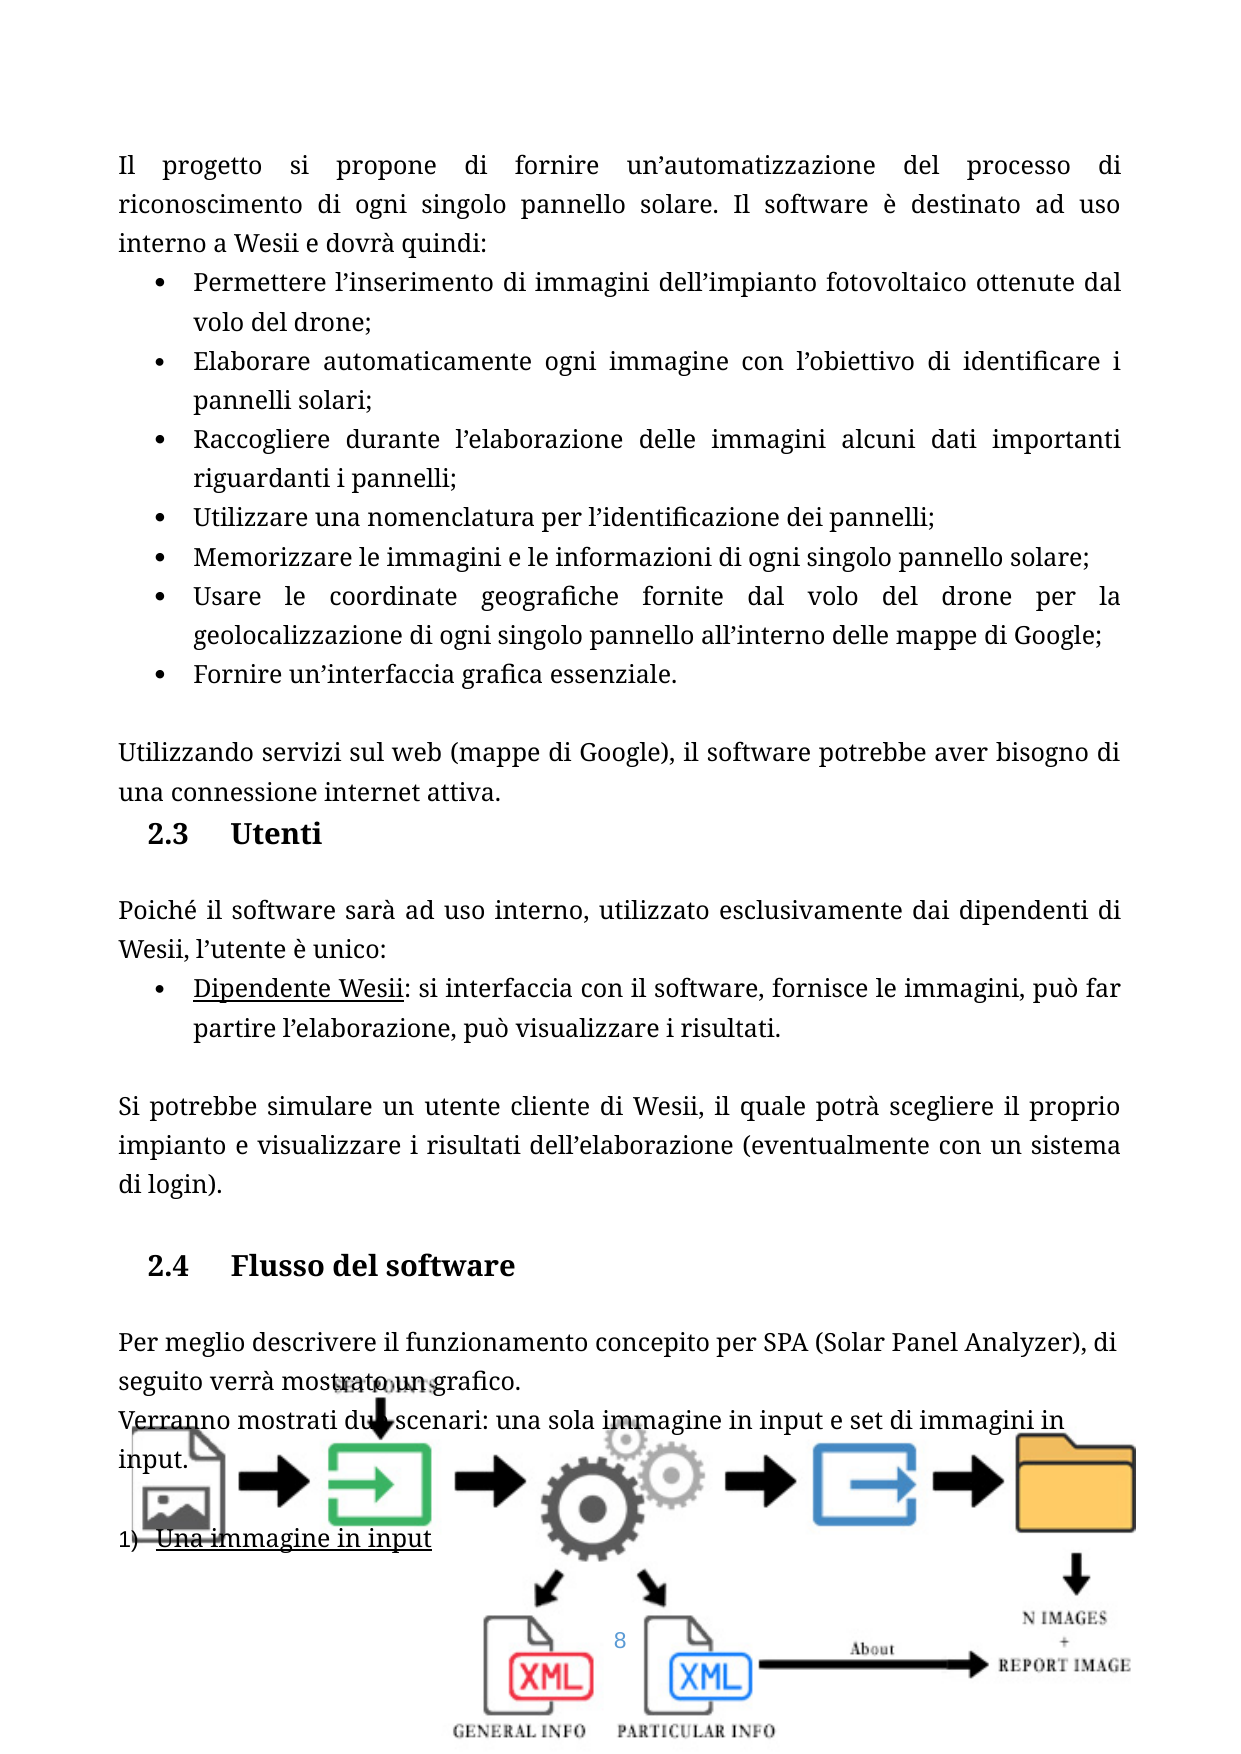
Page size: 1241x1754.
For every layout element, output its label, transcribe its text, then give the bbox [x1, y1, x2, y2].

list Utilizzare una nomenclatura per l’identificazione dei pannelli; [156, 500, 1122, 534]
list Fornire un’interfaccia grafica essenziale. [156, 657, 1122, 691]
list Dipendente Wesii: si interfaccia con il software, fornisce le immagini, può far partire l’elaborazione, può visualizzare i risultati. [156, 971, 1122, 1044]
text Poiché il software sarà ad uso interno, utilizzato esclusivamente dai dipendenti di Wesii, l’utente è unico: [118, 893, 1122, 966]
picture [131, 1360, 1135, 1754]
list Una immagine in input [118, 1521, 1122, 1554]
list Memorizzare le immagini e le informazioni di ogni singolo pannello solare; [156, 539, 1122, 573]
text Utilizzando servizi sul web (mappe di Google), il software potrebbe aver bisogno di una connessione internet attiva. [118, 735, 1122, 808]
subtitle Flusso del software [148, 1245, 1122, 1285]
list Elaborare automaticamente ogni immagine con l’obiettivo di identificare i pannelli solari; [156, 343, 1122, 417]
list Permettere l’inserimento di immagini dell’impianto fotovoltaico ottenute dal volo del drone; [156, 265, 1122, 338]
text Si potrebbe simulare un utente cliente di Wesii, il quale potrà scegliere il proprio impianto e visualizzare i risultati dell’elaborazione (eventualmente con un sistema di login). [118, 1089, 1122, 1201]
text Il progetto si propone di fornire un’automatizzazione del processo di riconoscimento di ogni singolo pannello solare. Il software è destinato ad uso interno a Wesii e dovrà quindi: [118, 148, 1122, 260]
text Verranno mostrati due scenari: una sola immagine in input e set di immagini in input. [118, 1403, 1122, 1476]
text Per meglio descrivere il funzionamento concepito per SPA (Solar Panel Analyzer), di seguito verrà mostrato un grafico. [118, 1325, 1122, 1398]
list Raccogliere durante l’elaborazione delle immagini alcuni dati importanti riguardanti i pannelli; [156, 422, 1122, 495]
subtitle Utenti [148, 813, 1122, 853]
list Usare le coordinate geografiche fornite dal volo del drone per la geolocalizzazione di ogni singolo pannello all’interno delle mappe di Google; [156, 578, 1122, 652]
